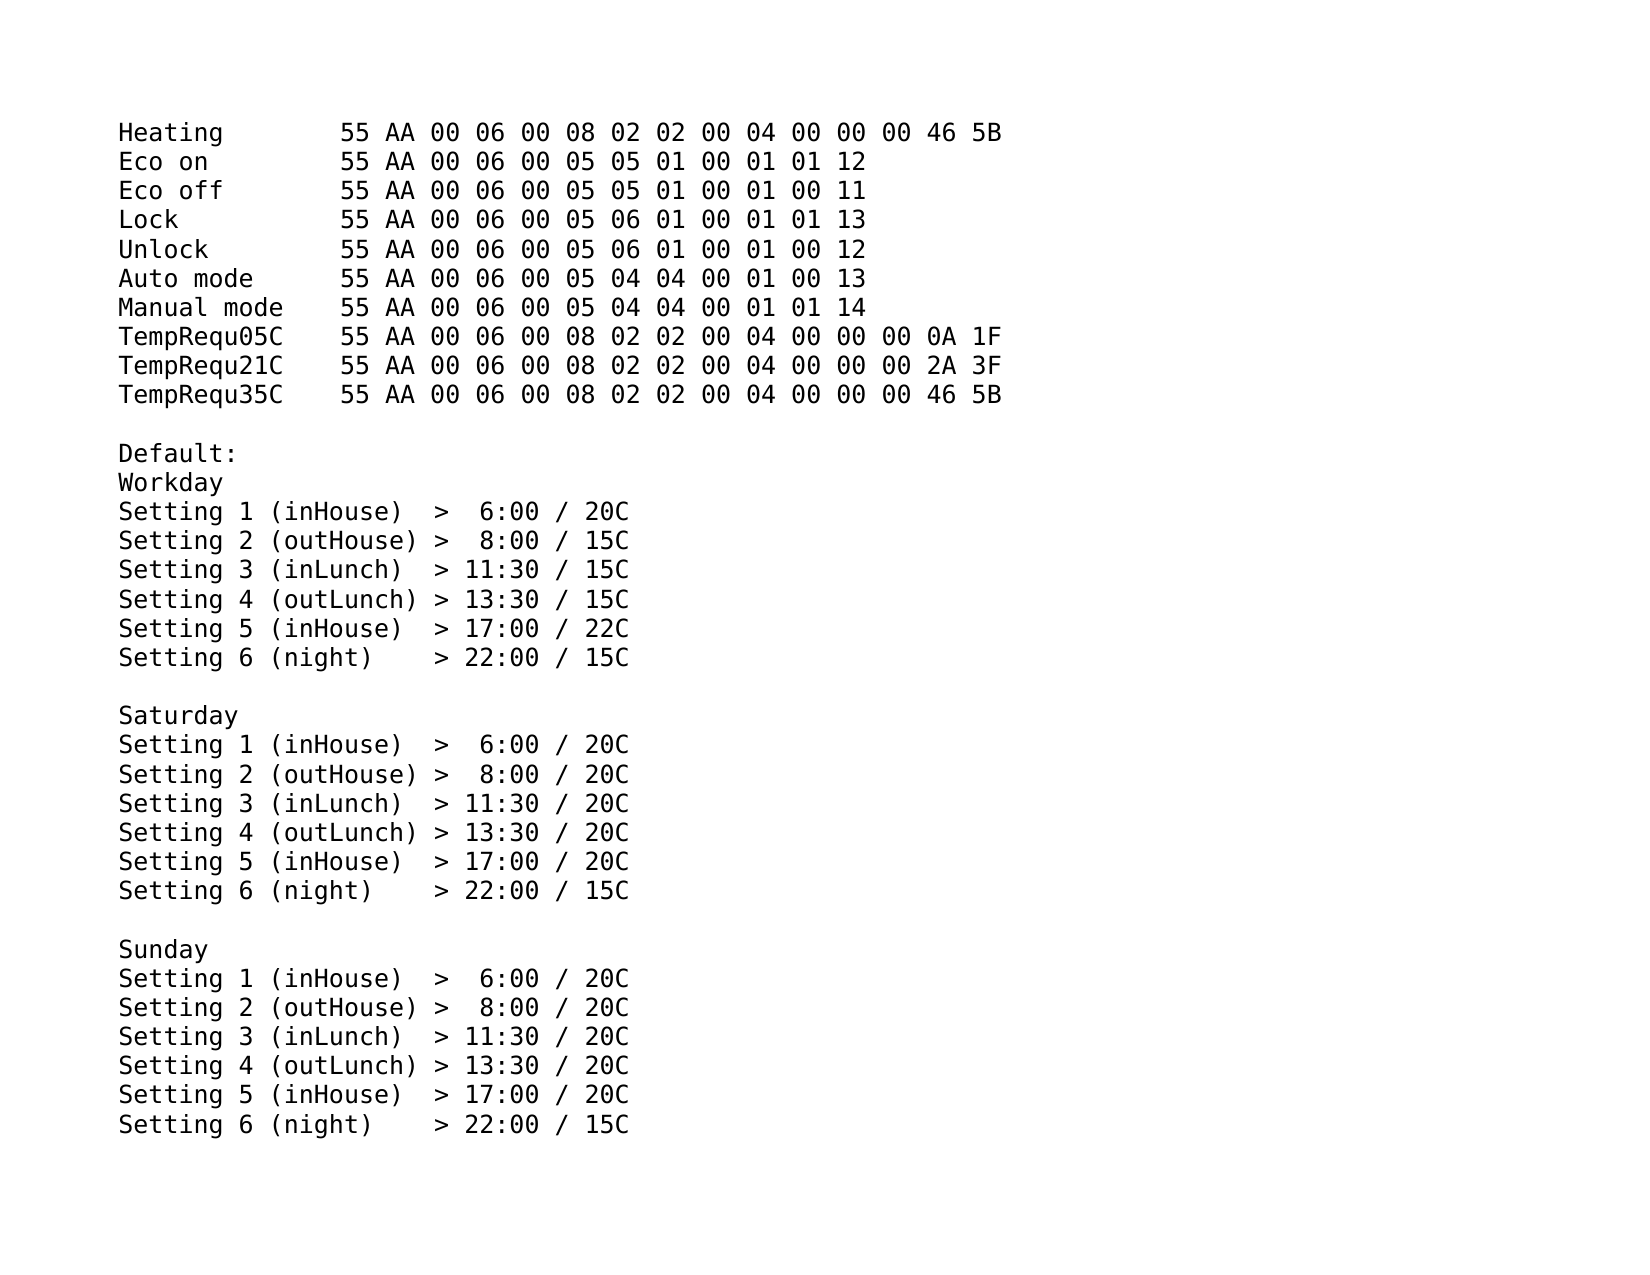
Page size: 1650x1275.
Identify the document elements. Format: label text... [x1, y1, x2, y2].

text Setting 3 (inLunch) > 11:30 / 20C [118, 789, 1532, 818]
text Saturday [118, 701, 1532, 731]
text Setting 6 (night) > 22:00 / 15C [118, 876, 1532, 906]
text Setting 4 (outLunch) > 13:30 / 20C [118, 818, 1532, 847]
text Auto mode 55 AA 00 06 00 05 04 04 00 01 00 13 [118, 264, 1532, 293]
text Setting 4 (outLunch) > 13:30 / 15C [118, 585, 1532, 614]
text Setting 4 (outLunch) > 13:30 / 20C [118, 1051, 1532, 1081]
text Lock 55 AA 00 06 00 05 06 01 00 01 01 13 [118, 206, 1532, 235]
text TempRequ21C 55 AA 00 06 00 08 02 02 00 04 00 00 00 2A 3F [118, 351, 1532, 381]
text Setting 2 (outHouse) > 8:00 / 20C [118, 993, 1532, 1022]
text Workday [118, 468, 1532, 497]
text Setting 1 (inHouse) > 6:00 / 20C [118, 964, 1532, 993]
text Unlock 55 AA 00 06 00 05 06 01 00 01 00 12 [118, 235, 1532, 264]
text Setting 5 (inHouse) > 17:00 / 20C [118, 847, 1532, 876]
text Setting 2 (outHouse) > 8:00 / 20C [118, 760, 1532, 789]
text Setting 1 (inHouse) > 6:00 / 20C [118, 731, 1532, 760]
text Setting 2 (outHouse) > 8:00 / 15C [118, 526, 1532, 556]
text Sunday [118, 935, 1532, 964]
text Eco off 55 AA 00 06 00 05 05 01 00 01 00 11 [118, 176, 1532, 206]
text Setting 6 (night) > 22:00 / 15C [118, 1110, 1532, 1139]
text Heating 55 AA 00 06 00 08 02 02 00 04 00 00 00 46 5B [118, 118, 1532, 147]
text Setting 5 (inHouse) > 17:00 / 20C [118, 1081, 1532, 1110]
text Setting 3 (inLunch) > 11:30 / 15C [118, 556, 1532, 585]
text Default: [118, 439, 1532, 468]
text TempRequ05C 55 AA 00 06 00 08 02 02 00 04 00 00 00 0A 1F [118, 322, 1532, 351]
text Eco on 55 AA 00 06 00 05 05 01 00 01 01 12 [118, 147, 1532, 176]
text TempRequ35C 55 AA 00 06 00 08 02 02 00 04 00 00 00 46 5B [118, 381, 1532, 410]
text Manual mode 55 AA 00 06 00 05 04 04 00 01 01 14 [118, 293, 1532, 322]
text Setting 1 (inHouse) > 6:00 / 20C [118, 497, 1532, 526]
text Setting 5 (inHouse) > 17:00 / 22C [118, 614, 1532, 643]
text Setting 3 (inLunch) > 11:30 / 20C [118, 1022, 1532, 1051]
text Setting 6 (night) > 22:00 / 15C [118, 643, 1532, 672]
